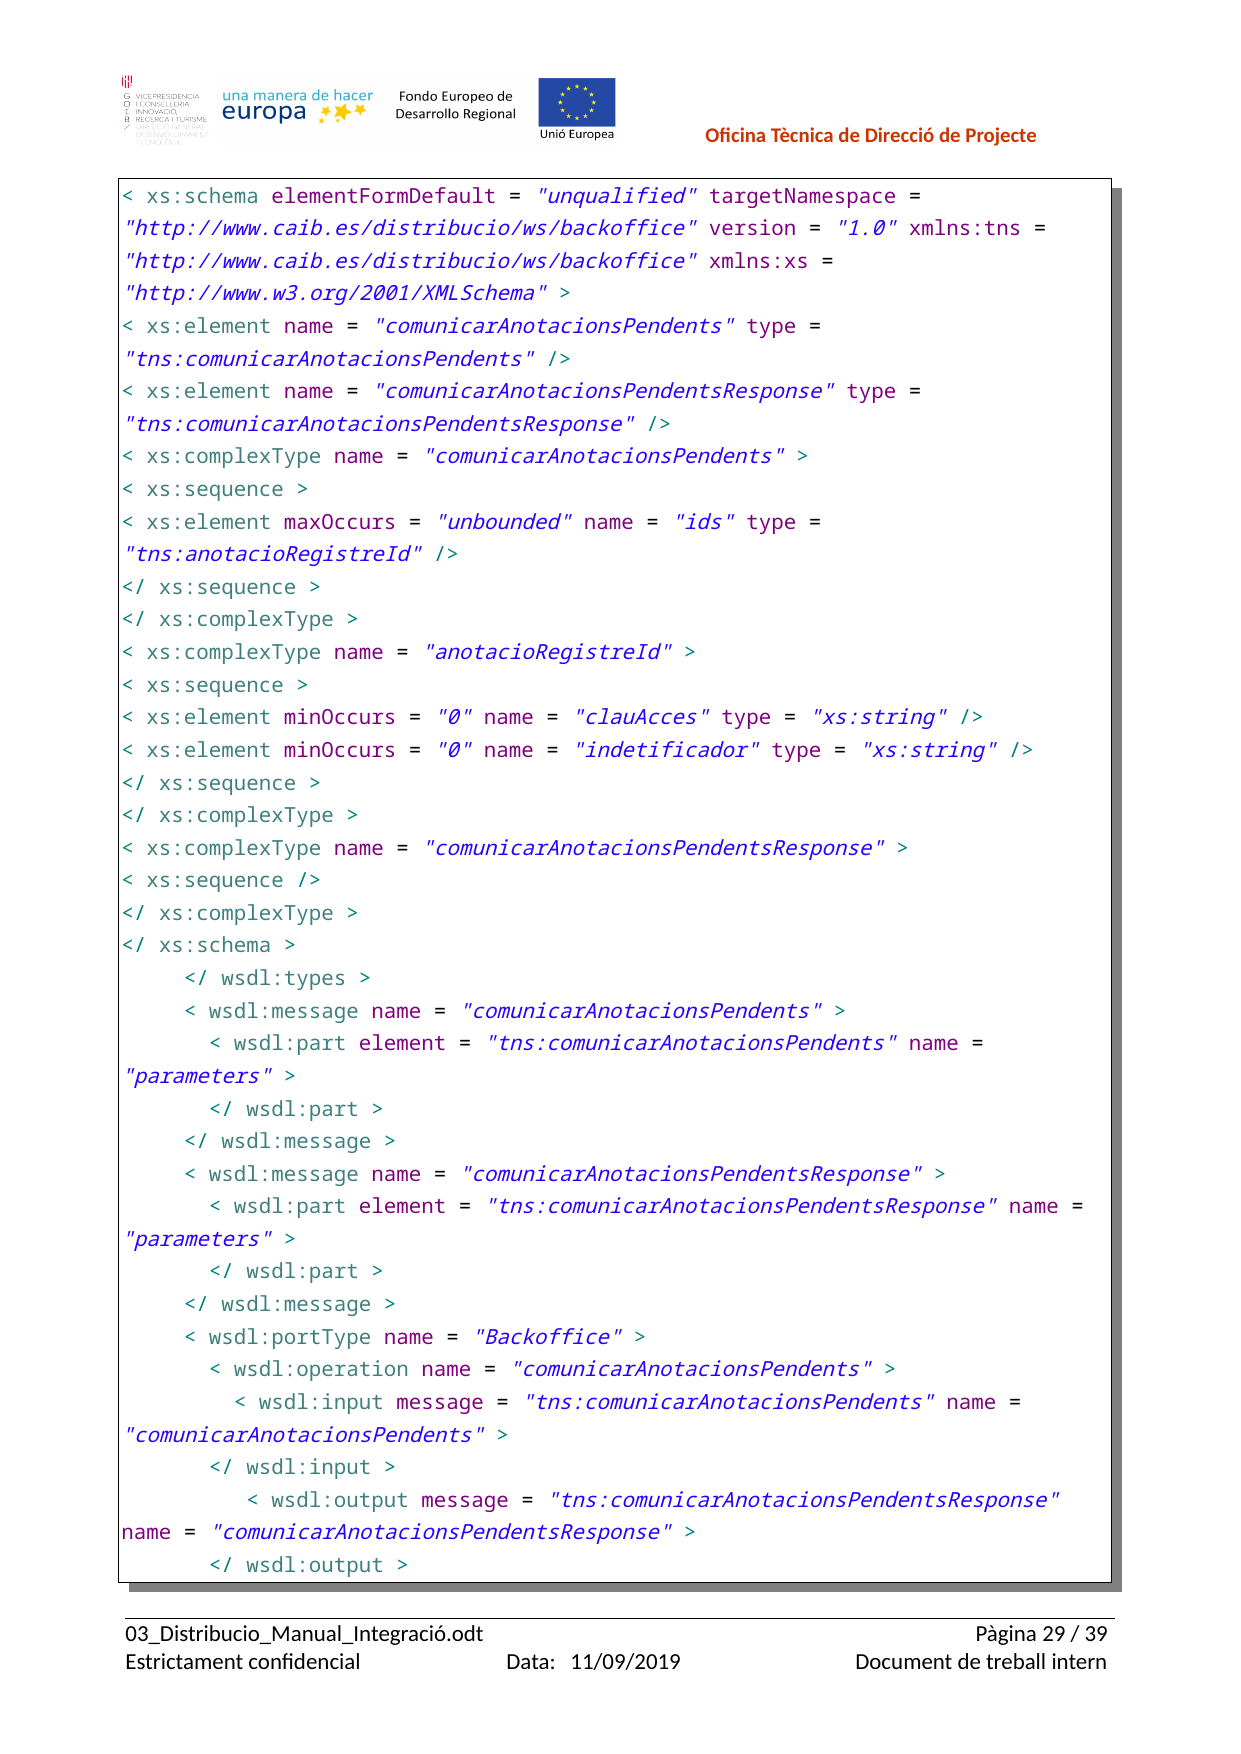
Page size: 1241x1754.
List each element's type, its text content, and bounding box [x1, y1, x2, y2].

text < wsdl:operation name = "comunicarAnotacionsPendents" > [119, 1351, 1111, 1383]
text < xs:schema elementFormDefault = "unqualified" targetNamespace = "http://www.caib.es/distribucio/ws/backoffice" version = "1.0" xmlns:tns = "http://www.caib.es/distribucio/ws/backoffice" xmlns:xs = "http://www.w3.org/2001/XMLSchema" > [119, 179, 1111, 307]
text </ wsdl:part > [119, 1254, 1111, 1285]
text < wsdl:message name = "comunicarAnotacionsPendents" > [119, 993, 1111, 1024]
text </ xs:complexType > [119, 895, 1111, 926]
text </ wsdl:input > [119, 1449, 1111, 1481]
text </ wsdl:message > [119, 1123, 1111, 1155]
text </ xs:complexType > [119, 797, 1111, 829]
text < xs:element name = "comunicarAnotacionsPendentsResponse" type = "tns:comunicarAnotacionsPendentsResponse" /> [119, 373, 1111, 437]
text < xs:element maxOccurs = "unbounded" name = "ids" type = "tns:anotacioRegistreId" /> [119, 504, 1111, 568]
text </ xs:sequence > [119, 764, 1111, 796]
text </ wsdl:message > [119, 1286, 1111, 1318]
text < xs:element minOccurs = "0" name = "clauAcces" type = "xs:string" /> [119, 699, 1111, 731]
text < wsdl:portType name = "Backoffice" > [119, 1319, 1111, 1350]
text </ xs:schema > [119, 928, 1111, 959]
text < xs:sequence > [119, 667, 1111, 698]
picture [118, 73, 213, 147]
text < xs:complexType name = "anotacioRegistreId" > [119, 634, 1111, 666]
text < wsdl:part element = "tns:comunicarAnotacionsPendentsResponse" name = "parameters" > [119, 1188, 1111, 1252]
text </ xs:sequence > [119, 569, 1111, 600]
text < wsdl:message name = "comunicarAnotacionsPendentsResponse" > [119, 1156, 1111, 1187]
text < wsdl:part element = "tns:comunicarAnotacionsPendents" name = "parameters" > [119, 1025, 1111, 1089]
text </ wsdl:types > [119, 960, 1111, 992]
text </ xs:complexType > [119, 602, 1111, 633]
text < xs:complexType name = "comunicarAnotacionsPendents" > [119, 438, 1111, 470]
text </ wsdl:part > [119, 1091, 1111, 1122]
text </ wsdl:output > [119, 1547, 1111, 1582]
text < xs:element name = "comunicarAnotacionsPendents" type = "tns:comunicarAnotacionsPendents" /> [119, 308, 1111, 372]
picture [219, 73, 621, 147]
text < xs:element minOccurs = "0" name = "indetificador" type = "xs:string" /> [119, 732, 1111, 763]
text < xs:complexType name = "comunicarAnotacionsPendentsResponse" > [119, 830, 1111, 861]
text < wsdl:input message = "tns:comunicarAnotacionsPendents" name = "comunicarAnotacionsPendents" > [119, 1384, 1111, 1448]
text < xs:sequence /> [119, 862, 1111, 894]
text < xs:sequence > [119, 471, 1111, 503]
text < wsdl:output message = "tns:comunicarAnotacionsPendentsResponse" name = "comunicarAnotacionsPendentsResponse" > [119, 1482, 1111, 1546]
